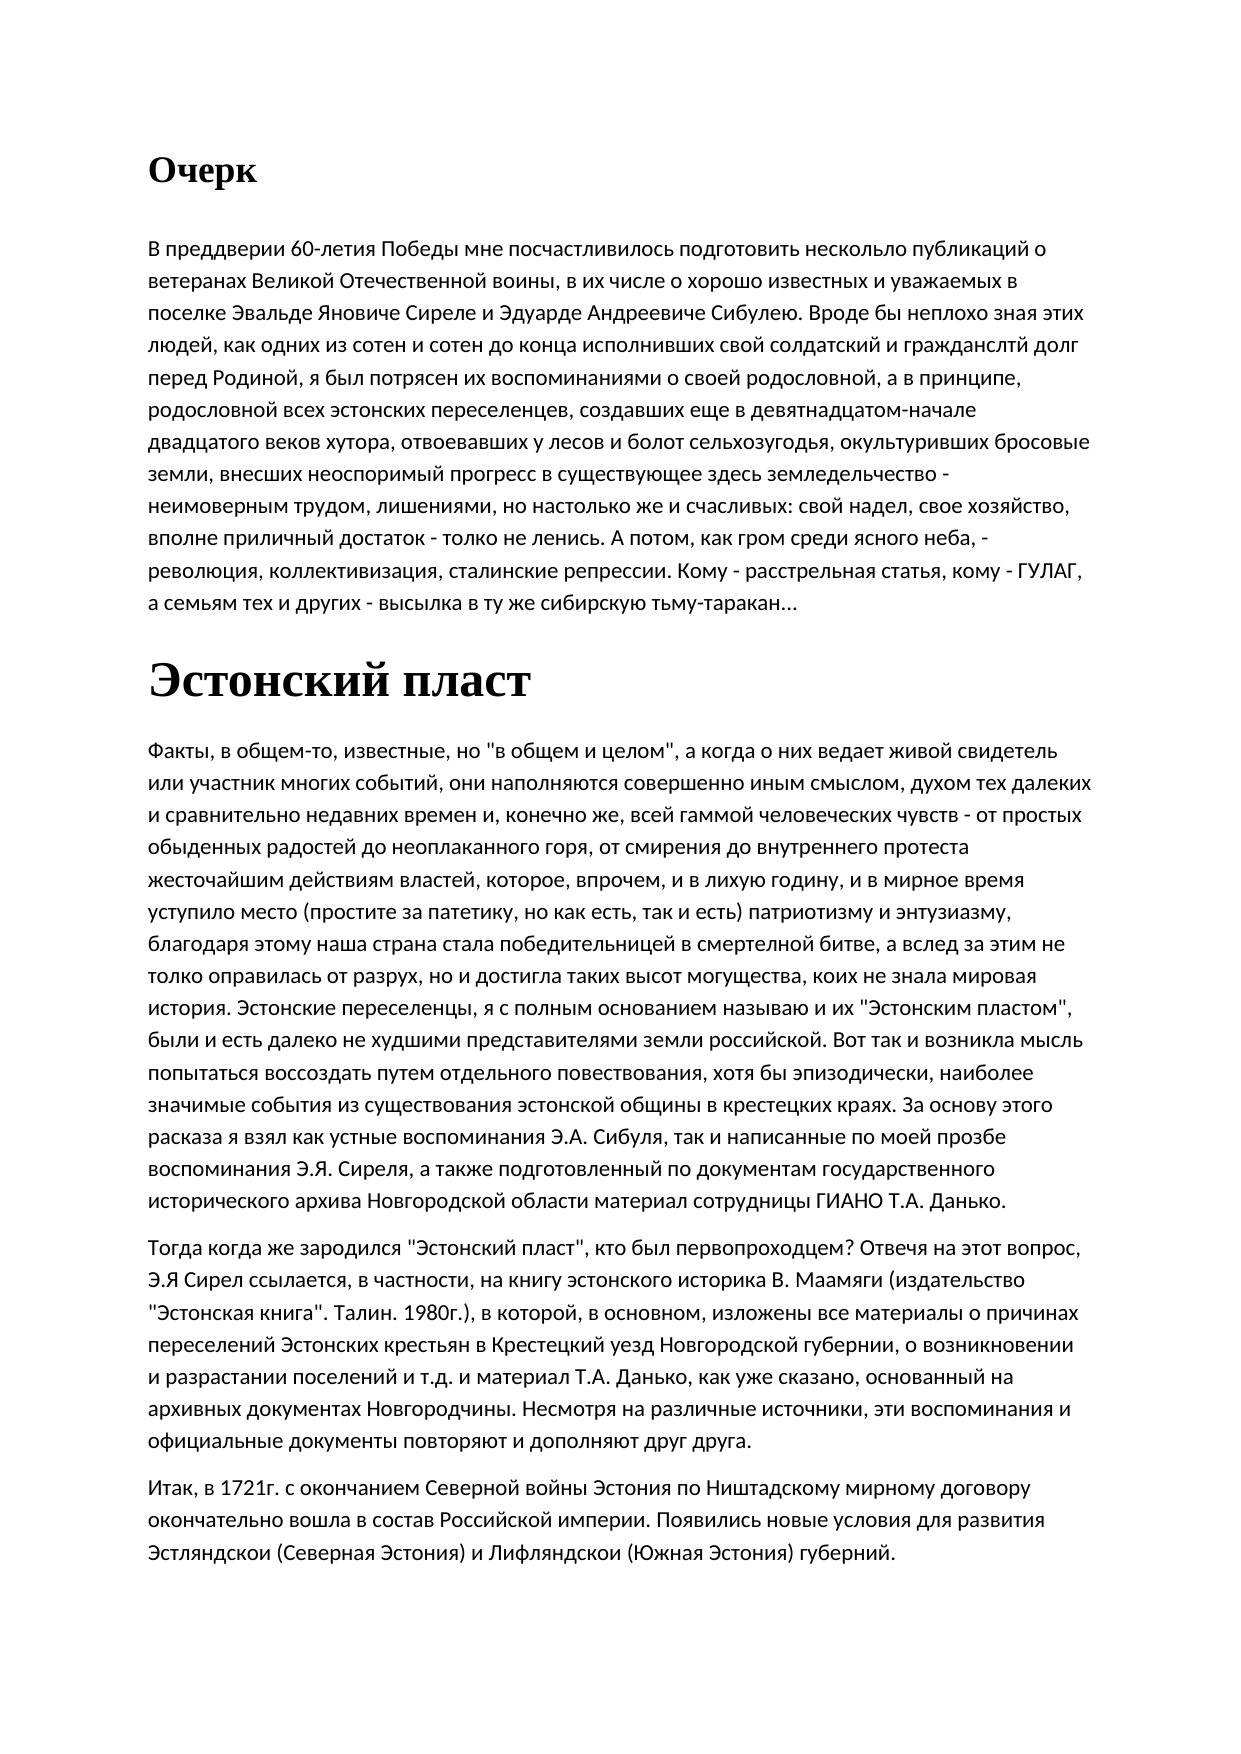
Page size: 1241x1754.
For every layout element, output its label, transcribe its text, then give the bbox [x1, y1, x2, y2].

subtitle Эстонский пласт [148, 649, 1093, 707]
text Факты, в общем-то, известные, но "в общем и целом", а когда о них ведает живой свидетель или участник многих событий, они наполняются совершенно иным смыслом, духом тех далеких и сравнительно недавних времен и, конечно же, всей гаммой человеческих чувств - от простых обыденных радостей до неоплаканного горя, от смирения до внутреннего протеста жесточайшим действиям властей, которое, впрочем, и в лихую годину, и в мирное время уступило место (простите за патетику, но как есть, так и есть) патриотизму и энтузиазму, благодаря этому наша страна стала победительницей в смертелной битве, а вслед за этим не толко оправилась от разрух, но и достигла таких высот могущества, коих не знала мировая история. Эстонские переселенцы, я с полным основанием называю и их "Эстонским пластом", были и есть далеко не худшими представителями земли российской. Вот так и возникла мысль попытаться воссоздать путем отдельного повествования, хотя бы эпизодически, наиболее значимые события из существования эстонской общины в крестецких краях. За основу этого расказа я взял как устные воспоминания Э.А. Сибуля, так и написанные по моей прозбе воспоминания Э.Я. Сиреля, а также подготовленный по документам государственного исторического архива Новгородской области материал сотрудницы ГИАНО Т.А. Данько. [148, 736, 1093, 1214]
subtitle Очерк [148, 148, 1093, 191]
text Тогда когда же зародился "Эстонский пласт", кто был первопроходцем? Отвечя на этот вопрос, Э.Я Сирел ссылается, в частности, на книгу эстонского историка В. Маамяги (издательство "Эстонская книга". Талин. 1980г.), в которой, в основном, изложены все материалы о причинах переселений Эстонских крестьян в Крестецкий уезд Новгородской губернии, о возникновении и разрастании поселений и т.д. и материал Т.А. Данько, как уже сказано, основанный на архивных документах Новгородчины. Несмотря на различные источники, эти воспоминания и официальные документы повторяют и дополняют друг друга. [148, 1233, 1093, 1454]
text В преддверии 60-летия Победы мне посчастливилось подготовить нескольло публикаций о ветеранах Великой Отечественной воины, в их числе о хорошо известных и уважаемых в поселке Эвальде Яновиче Сиреле и Эдуарде Андреевиче Сибулею. Вроде бы неплохо зная этих людей, как одних из сотен и сотен до конца исполнивших свой солдатский и гражданслтй долг перед Родиной, я был потрясен их воспоминаниями о своей родословной, а в принципе, родословной всех эстонских переселенцев, создавших еще в девятнадцатом-начале двадцатого веков хутора, отвоевавших у лесов и болот сельхозугодья, окультуривших бросовые земли, внесших неоспоримый прогресс в существующее здесь земледельчество - неимоверным трудом, лишениями, но настолько же и счасливых: свой надел, свое хозяйство, вполне приличный достаток - толко не ленись. А потом, как гром среди ясного неба, - революция, коллективизация, сталинские репрессии. Кому - расстрельная статья, кому - ГУЛАГ, а семьям тех и других - высылка в ту же сибирскую тьму-таракан... [148, 234, 1093, 616]
text Итак, в 1721г. с окончанием Северной войны Эстония по Ништадскому мирному договору окончательно вошла в состав Российской империи. Появились новые условия для развития Эстляндскои (Северная Эстония) и Лифляндскои (Южная Эстония) губерний. [148, 1473, 1093, 1566]
